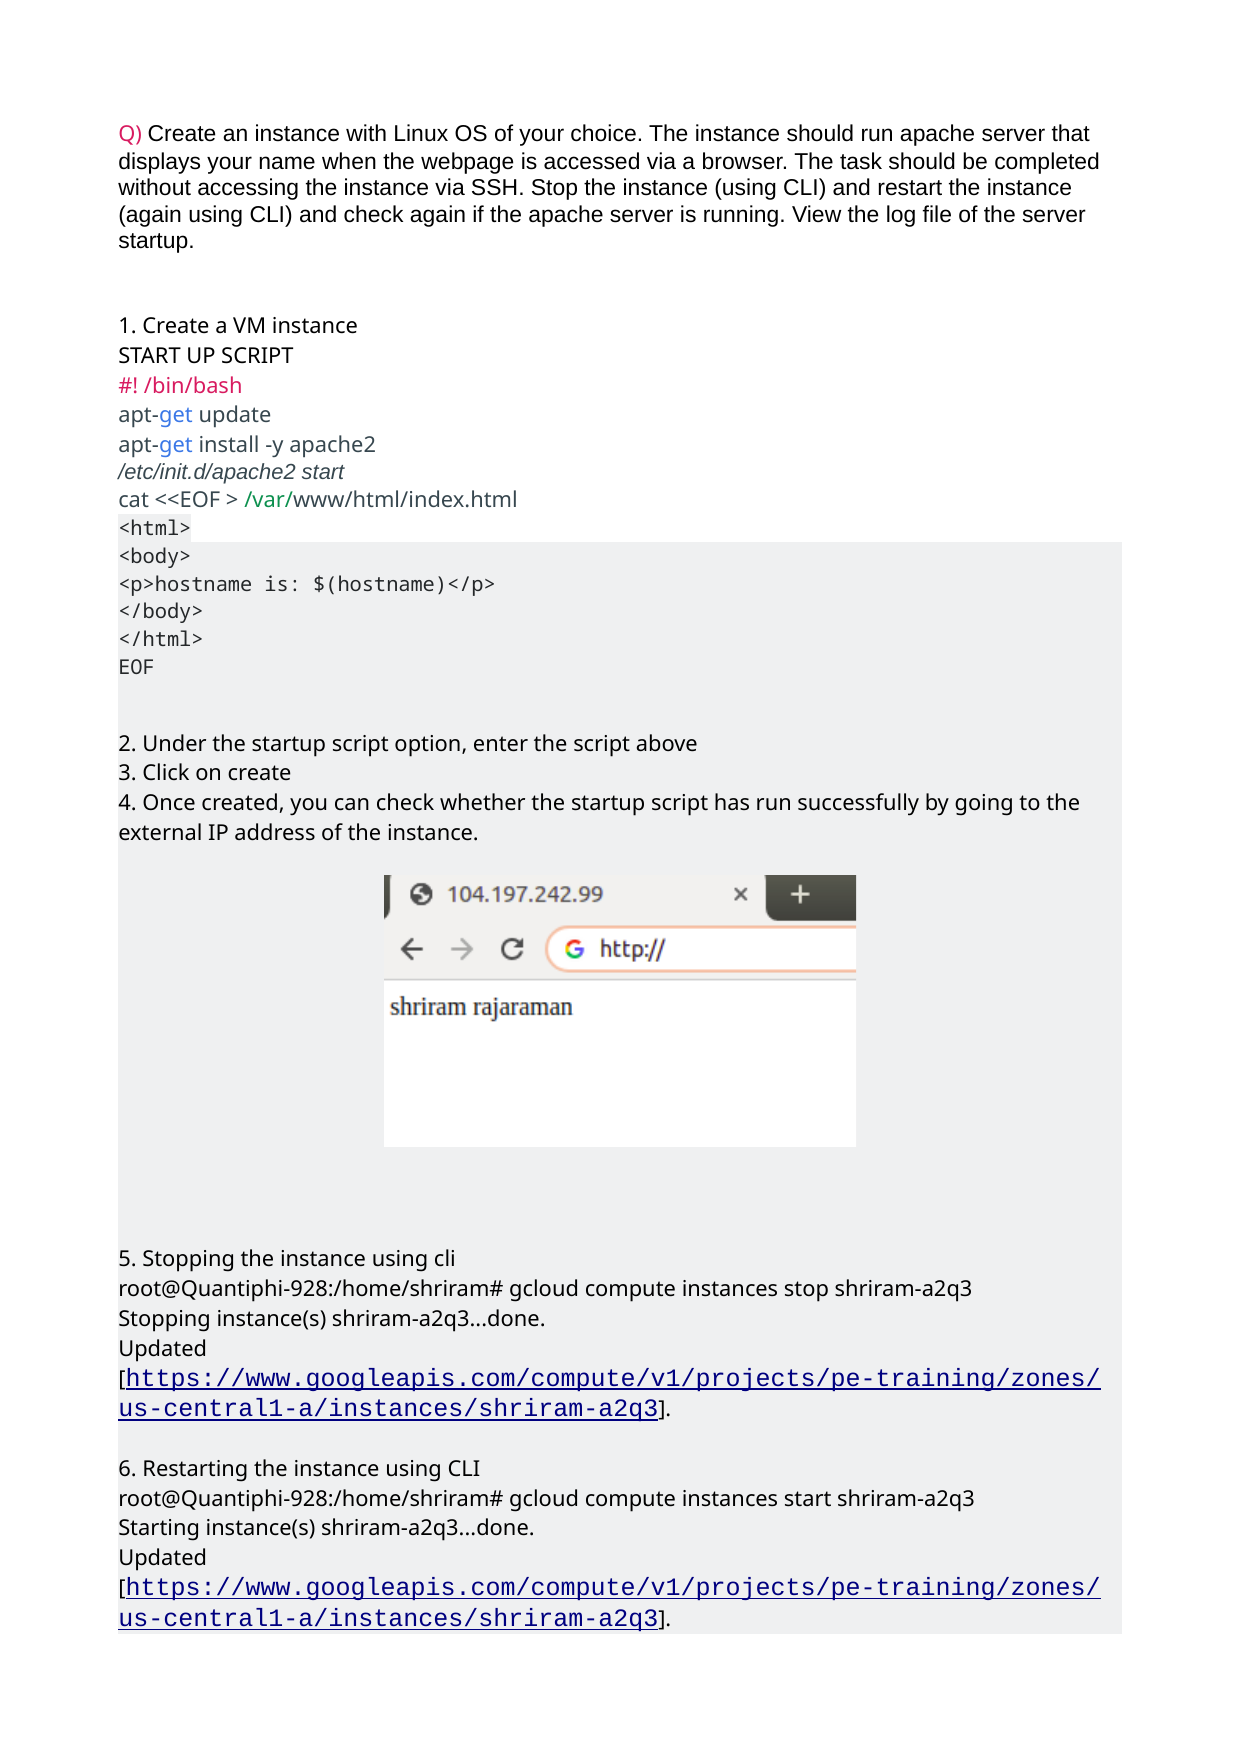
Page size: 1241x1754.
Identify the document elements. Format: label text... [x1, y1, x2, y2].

text Stopping instance(s) shriram-a2q3...done. [118, 1303, 1122, 1333]
text <html> [118, 514, 1122, 542]
text Updated [https://www.googleapis.com/compute/v1/projects/pe-training/zones/us-central1-a/instances/shriram-a2q3]. [118, 1542, 1122, 1634]
text root@Quantiphi-928:/home/shriram# gcloud compute instances stop shriram-a2q3 [118, 1273, 1122, 1303]
text START UP SCRIPT [118, 340, 1122, 369]
text Q) Create an instance with Linux OS of your choice. The instance should run apache server that displays your name when the webpage is accessed via a browser. The task should be completed without accessing the instance via SSH. Stop the instance (using CLI) and restart the instance (again using CLI) and check again if the apache server is running. View the log file of the server startup. [118, 118, 1122, 253]
text 1. Create a VM instance [118, 310, 1122, 340]
text /etc/init.d/apache2 start [118, 459, 1122, 484]
text cat <<EOF > /var/www/html/index.html [118, 484, 1122, 514]
text Starting instance(s) shriram-a2q3...done. [118, 1512, 1122, 1542]
text apt-get install -y apache2 [118, 429, 1122, 459]
text apt-get update [118, 399, 1122, 429]
text </body> [118, 597, 1122, 625]
text root@Quantiphi-928:/home/shriram# gcloud compute instances start shriram-a2q3 [118, 1482, 1122, 1512]
text 2. Under the startup script option, enter the script above [118, 727, 1122, 757]
text EOF [118, 652, 1122, 680]
text 4. Once created, you can check whether the startup script has run successfully by going to the external IP address of the instance. [118, 787, 1122, 847]
text <body> [118, 542, 1122, 569]
text 3. Click on create [118, 757, 1122, 787]
picture [384, 875, 857, 1147]
text Updated [https://www.googleapis.com/compute/v1/projects/pe-training/zones/us-central1-a/instances/shriram-a2q3]. [118, 1333, 1122, 1424]
text </html> [118, 625, 1122, 652]
text <p>hostname is: $(hostname)</p> [118, 569, 1122, 597]
text #! /bin/bash [118, 369, 1122, 399]
text 5. Stopping the instance using cli [118, 1243, 1122, 1273]
text 6. Restarting the instance using CLI [118, 1453, 1122, 1482]
